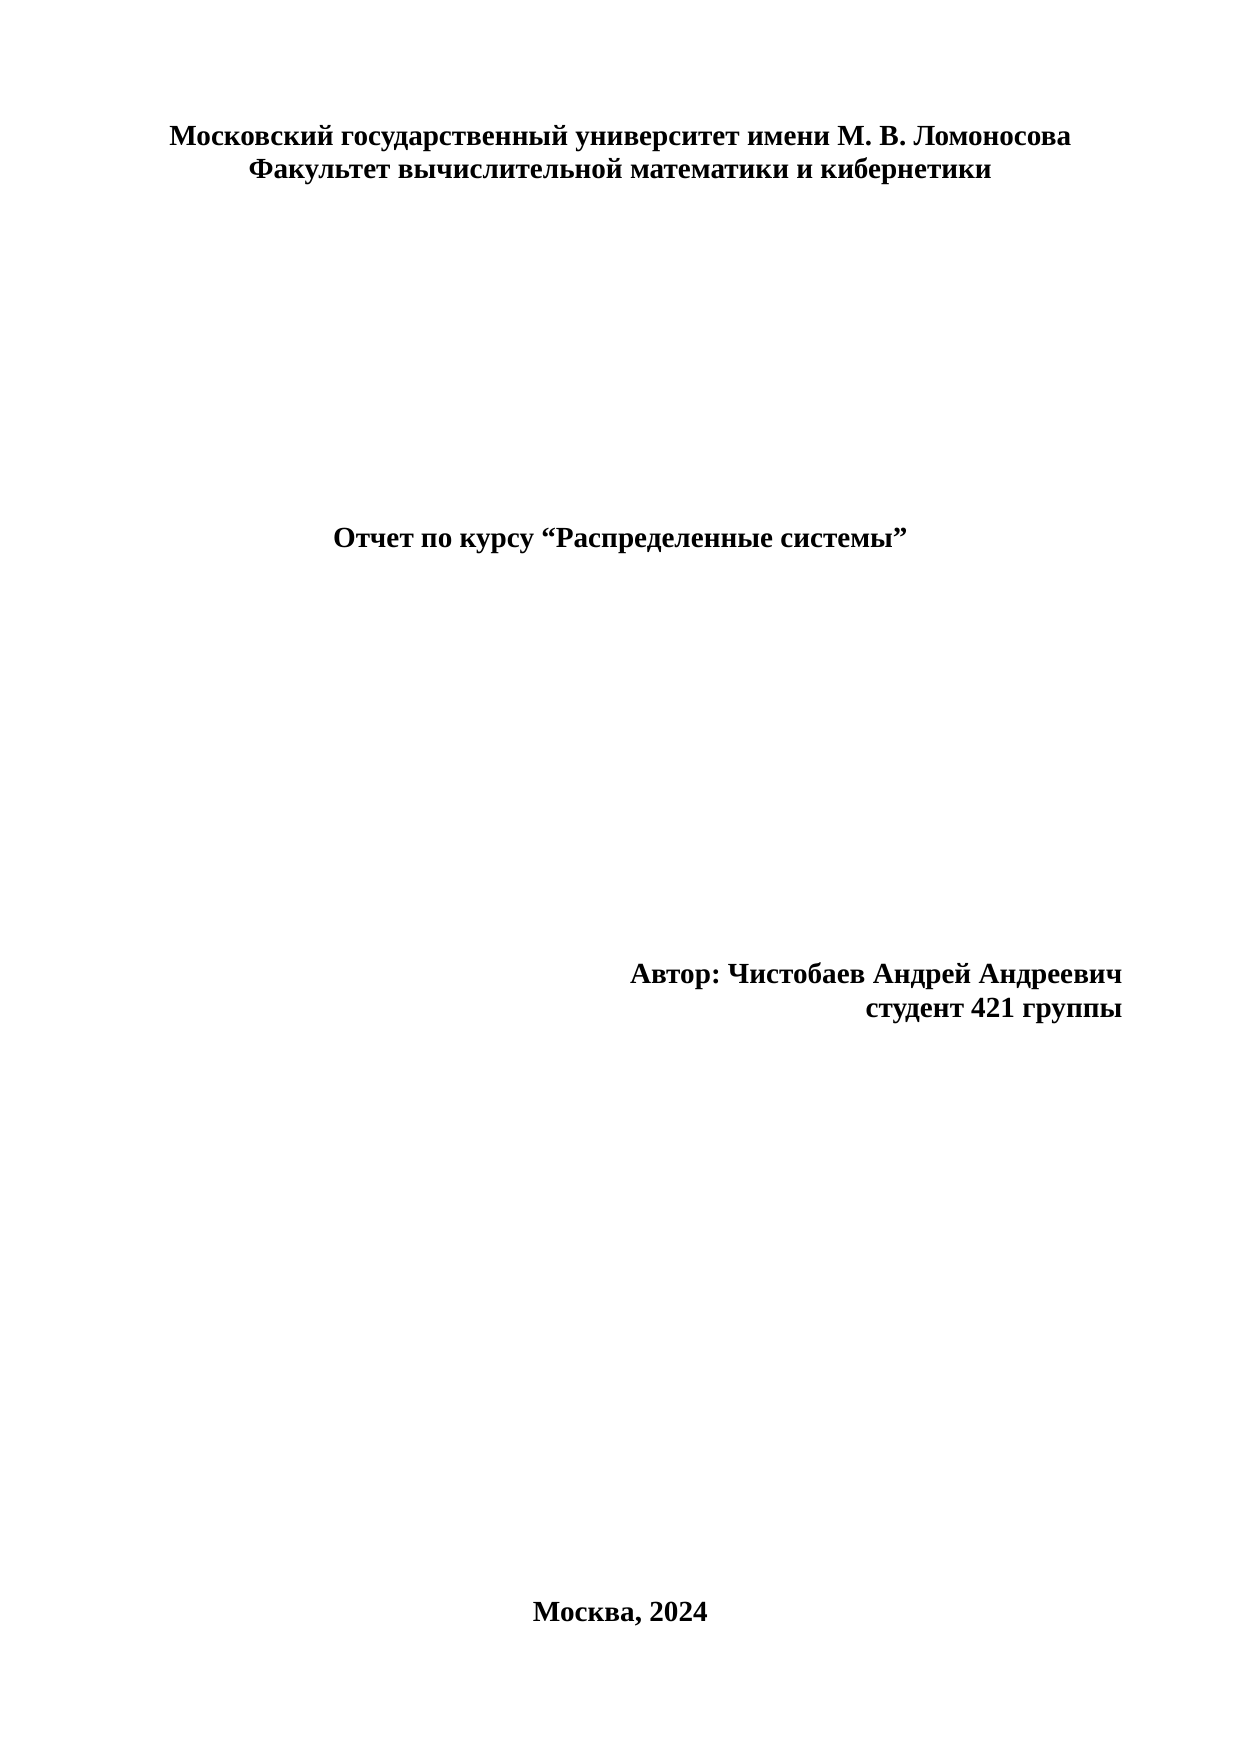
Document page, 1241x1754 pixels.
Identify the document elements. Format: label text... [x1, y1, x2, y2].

text Факультет вычислительной математики и кибернетики [118, 152, 1122, 185]
text студент 421 группы [118, 990, 1122, 1024]
text Автор: Чистобаев Андрей Андреевич [118, 957, 1122, 990]
text Московский государственный университет имени М. В. Ломоносова [118, 118, 1122, 152]
text Москва, 2024 [118, 1594, 1122, 1627]
text Отчет по курсу “Распределенные системы” [118, 521, 1122, 554]
